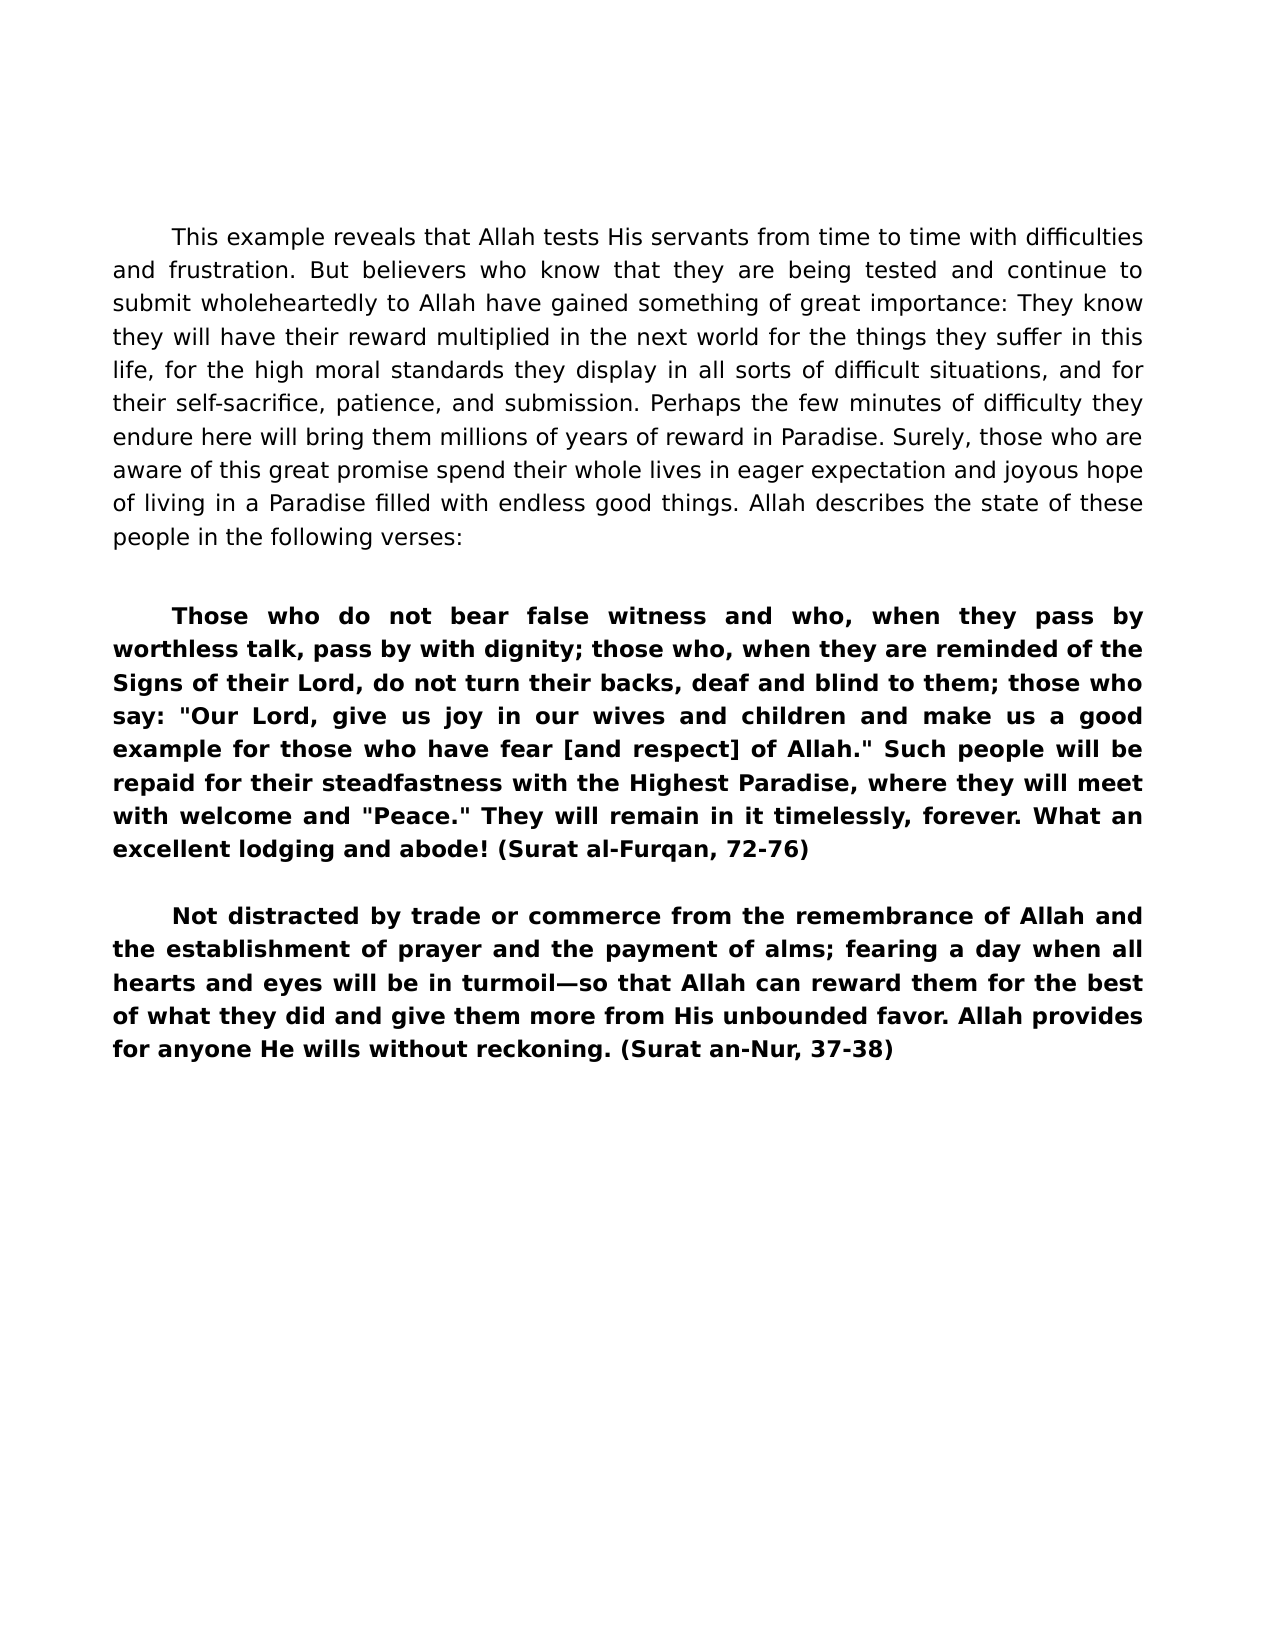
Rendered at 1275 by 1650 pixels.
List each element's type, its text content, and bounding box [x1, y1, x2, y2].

text Not distracted by trade or commerce from the remembrance of Allah and the establishment of prayer and the payment of alms; fearing a day when all hearts and eyes will be in turmoil—so that Allah can reward them for the best of what they did and give them more from His unbounded favor. Allah provides for anyone He wills without reckoning. (Surat an-Nur, 37-38) [112, 898, 1145, 1064]
text This example reveals that Allah tests His servants from time to time with difficulties and frustration. But believers who know that they are being tested and continue to submit wholeheartedly to Allah have gained something of great importance: They know they will have their reward multiplied in the next world for the things they suffer in this life, for the high moral standards they display in all sorts of difficult situations, and for their self-sacrifice, patience, and submission. Perhaps the few minutes of difficulty they endure here will bring them millions of years of reward in Paradise. Surely, those who are aware of this great promise spend their whole lives in eager expectation and joyous hope of living in a Paradise filled with endless good things. Allah describes the state of these people in the following verses: [112, 218, 1145, 552]
text Those who do not bear false witness and who, when they pass by worthless talk, pass by with dignity; those who, when they are reminded of the Signs of their Lord, do not turn their backs, deaf and blind to them; those who say: "Our Lord, give us joy in our wives and children and make us a good example for those who have fear [and respect] of Allah." Such people will be repaid for their steadfastness with the Highest Paradise, where they will meet with welcome and "Peace." They will remain in it timelessly, forever. What an excellent lodging and abode! (Surat al-Furqan, 72-76) [112, 598, 1145, 864]
